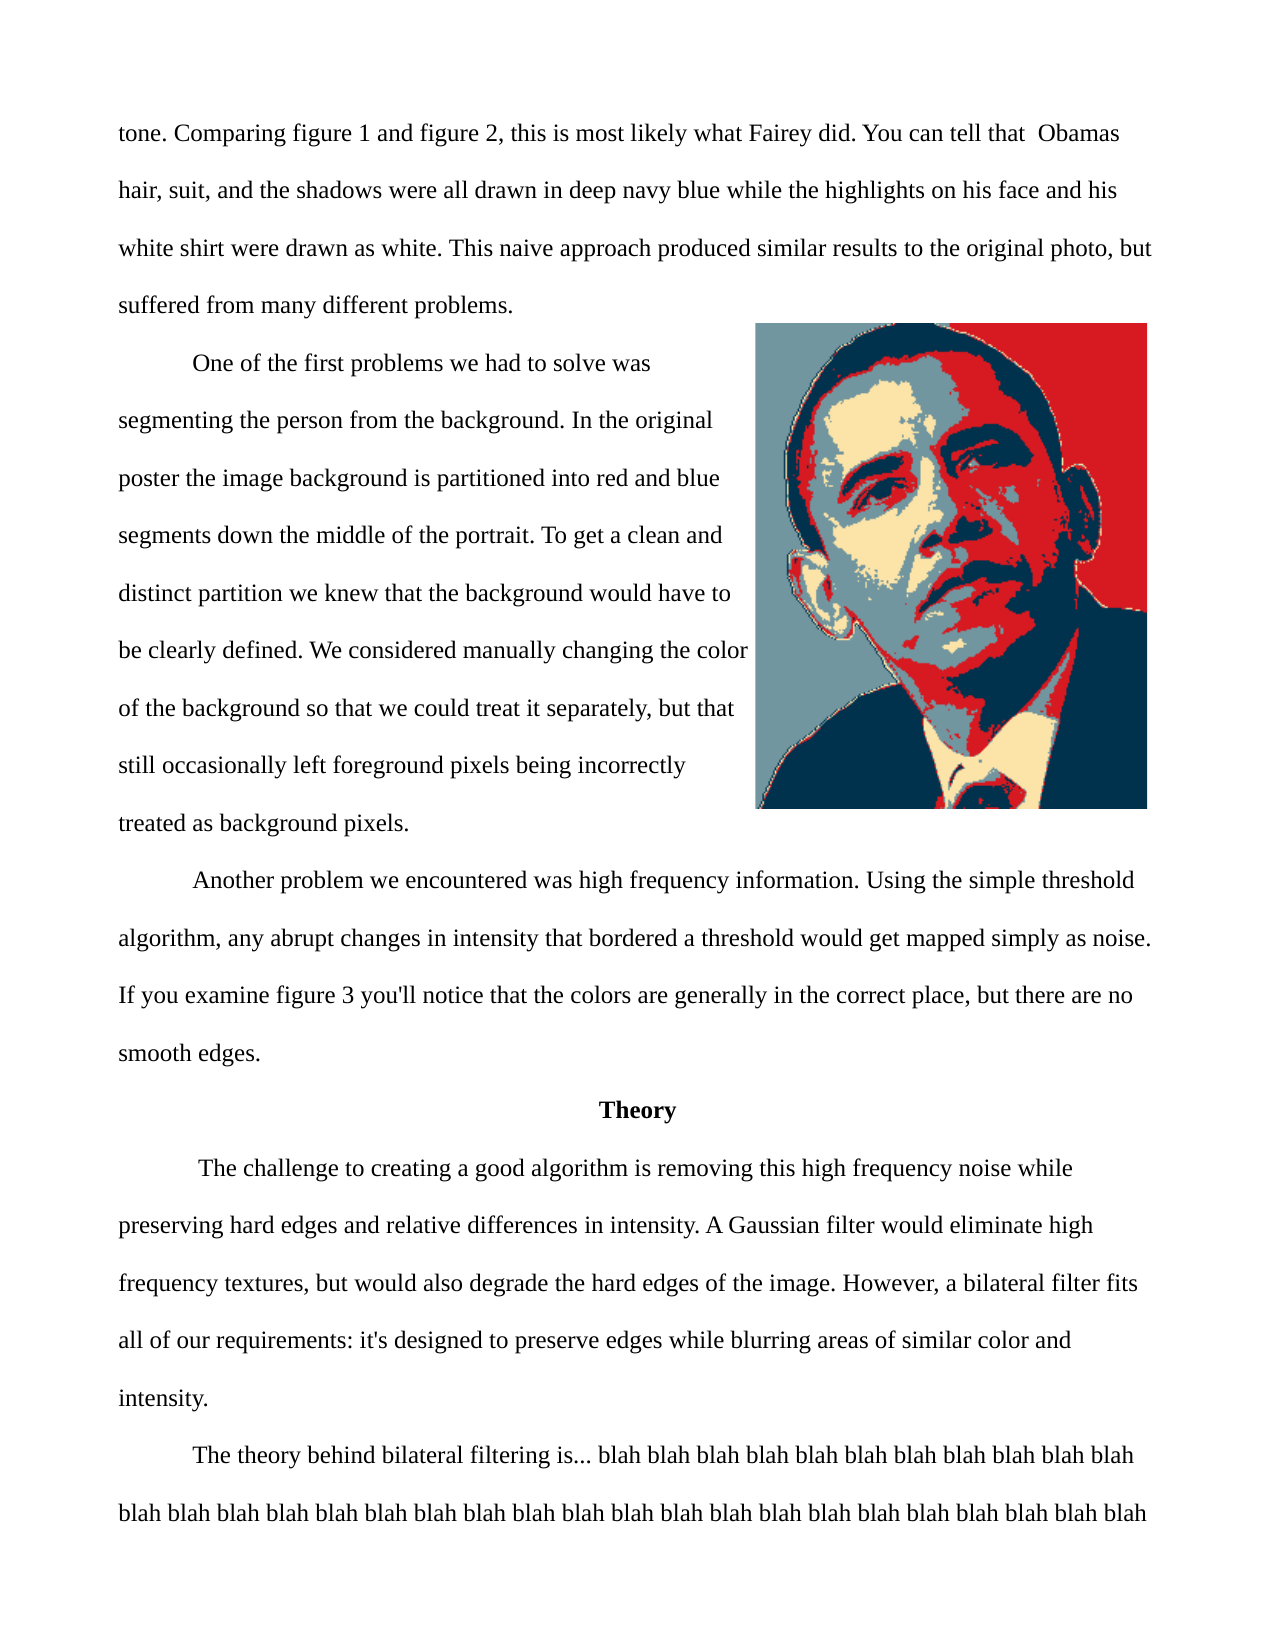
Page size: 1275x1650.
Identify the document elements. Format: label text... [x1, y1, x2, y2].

picture [755, 323, 1148, 809]
text The challenge to creating a good algorithm is removing this high frequency noise while preserving hard edges and relative differences in intensity. A Gaussian filter would eliminate high frequency textures, but would also degrade the hard edges of the image. However, a bilateral filter fits all of our requirements: it's designed to preserve edges while blurring areas of similar color and intensity. [118, 1153, 1157, 1412]
text tone. Comparing figure 1 and figure 2, this is most likely what Fairey did. You can tell that Obamas hair, suit, and the shadows were all drawn in deep navy blue while the highlights on his face and his white shirt were drawn as white. This naive approach produced similar results to the original photo, but suffered from many different problems. [118, 118, 1157, 319]
text One of the first problems we had to solve was segmenting the person from the background. In the original poster the image background is partitioned into red and blue segments down the middle of the portrait. To get a clean and distinct partition we knew that the background would have to be clearly defined. We considered manually changing the color of the background so that we could treat it separately, but that still occasionally left foreground pixels being incorrectly treated as background pixels. [118, 348, 1157, 837]
text Theory [118, 1096, 1157, 1124]
text The theory behind bilateral filtering is... blah blah blah blah blah blah blah blah blah blah blah blah blah blah blah blah blah blah blah blah blah blah blah blah blah blah blah blah blah blah blah blah [118, 1441, 1157, 1527]
text Another problem we encountered was high frequency information. Using the simple threshold algorithm, any abrupt changes in intensity that bordered a threshold would get mapped simply as noise. If you examine figure 3 you'll notice that the colors are generally in the correct place, but there are no smooth edges. [118, 866, 1157, 1067]
